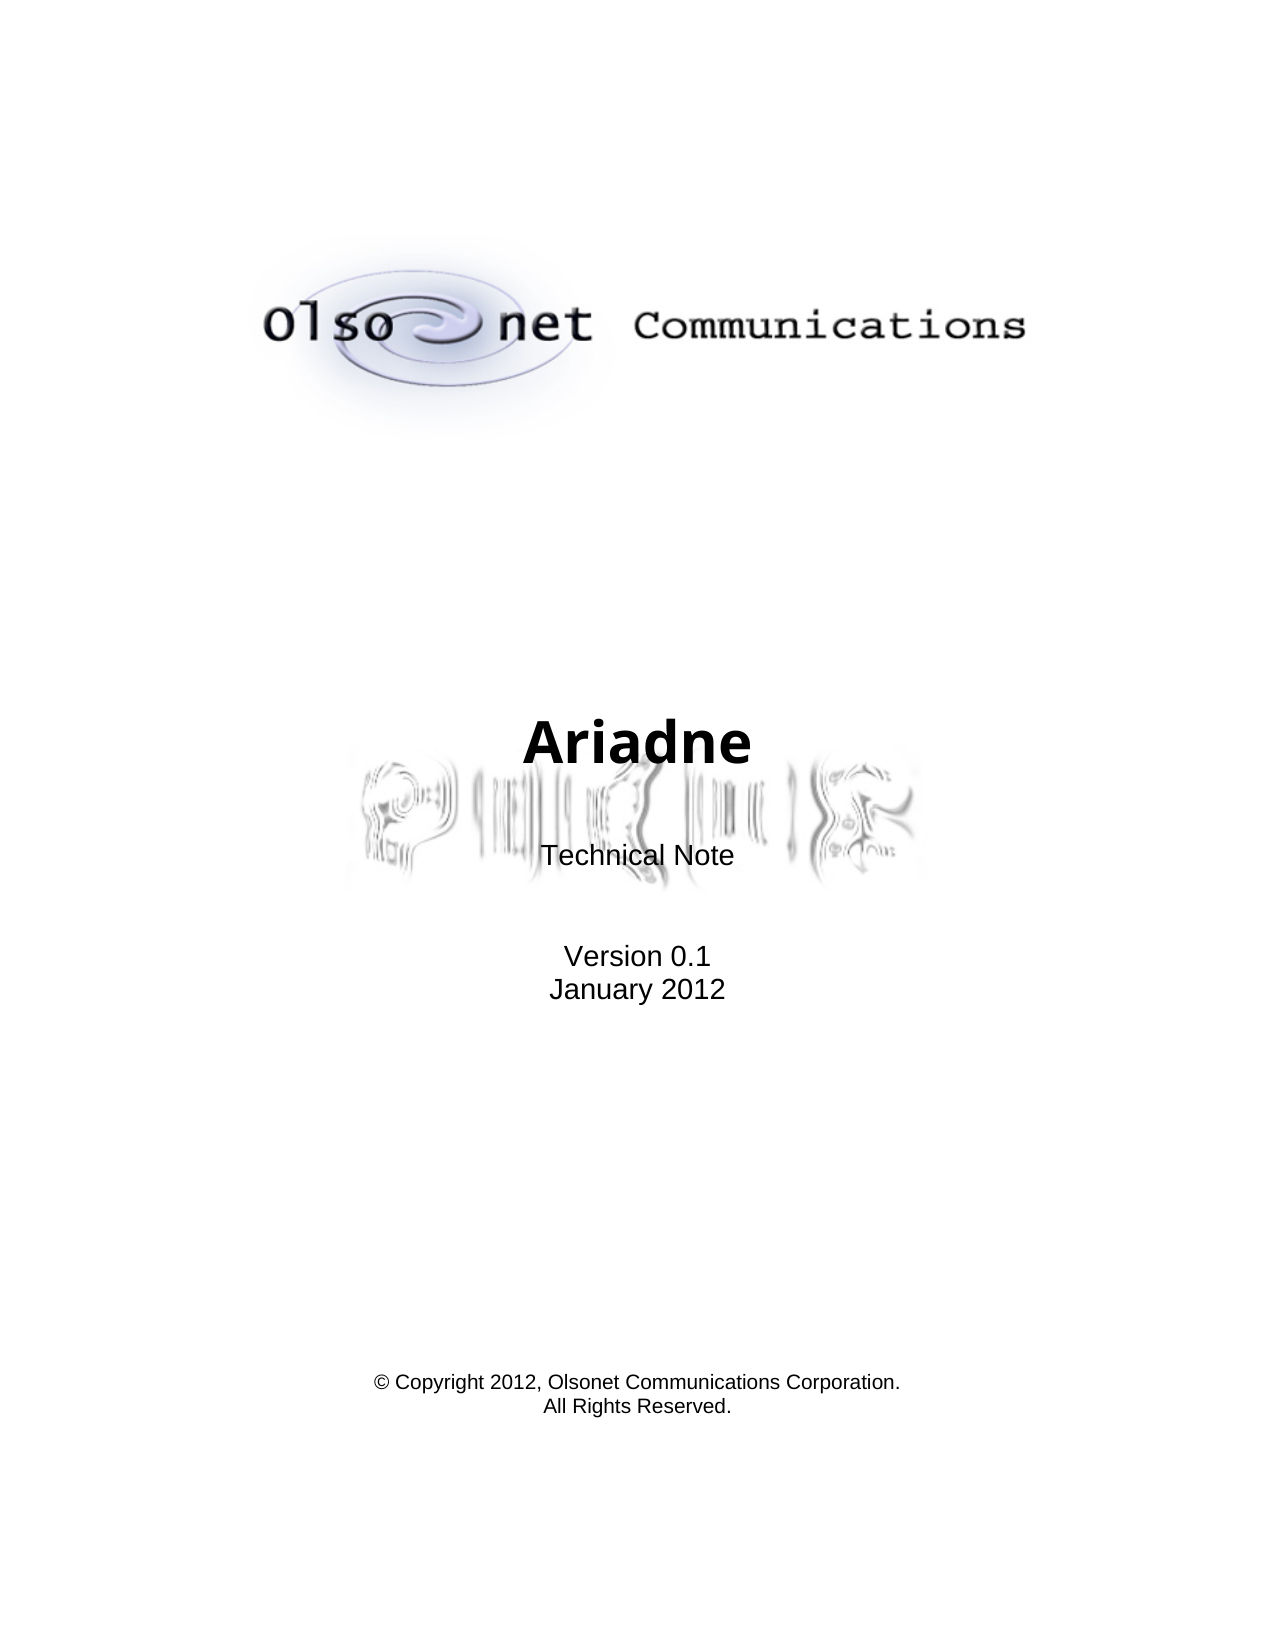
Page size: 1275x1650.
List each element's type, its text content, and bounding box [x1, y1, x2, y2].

text January 2012 [210, 972, 1065, 1006]
picture [538, 729, 549, 746]
text © Copyright 2012, Olsonet Communications Corporation. [210, 1370, 1065, 1394]
picture [324, 724, 946, 956]
picture [653, 738, 666, 757]
picture [674, 948, 682, 956]
text All Rights Reserved. [210, 1394, 1065, 1418]
text Technical Note [210, 838, 322, 872]
picture [241, 234, 1034, 440]
subtitle Ariadne [210, 701, 1065, 958]
text Version 0.1 [210, 939, 1065, 972]
text Technical Note [947, 838, 1065, 872]
